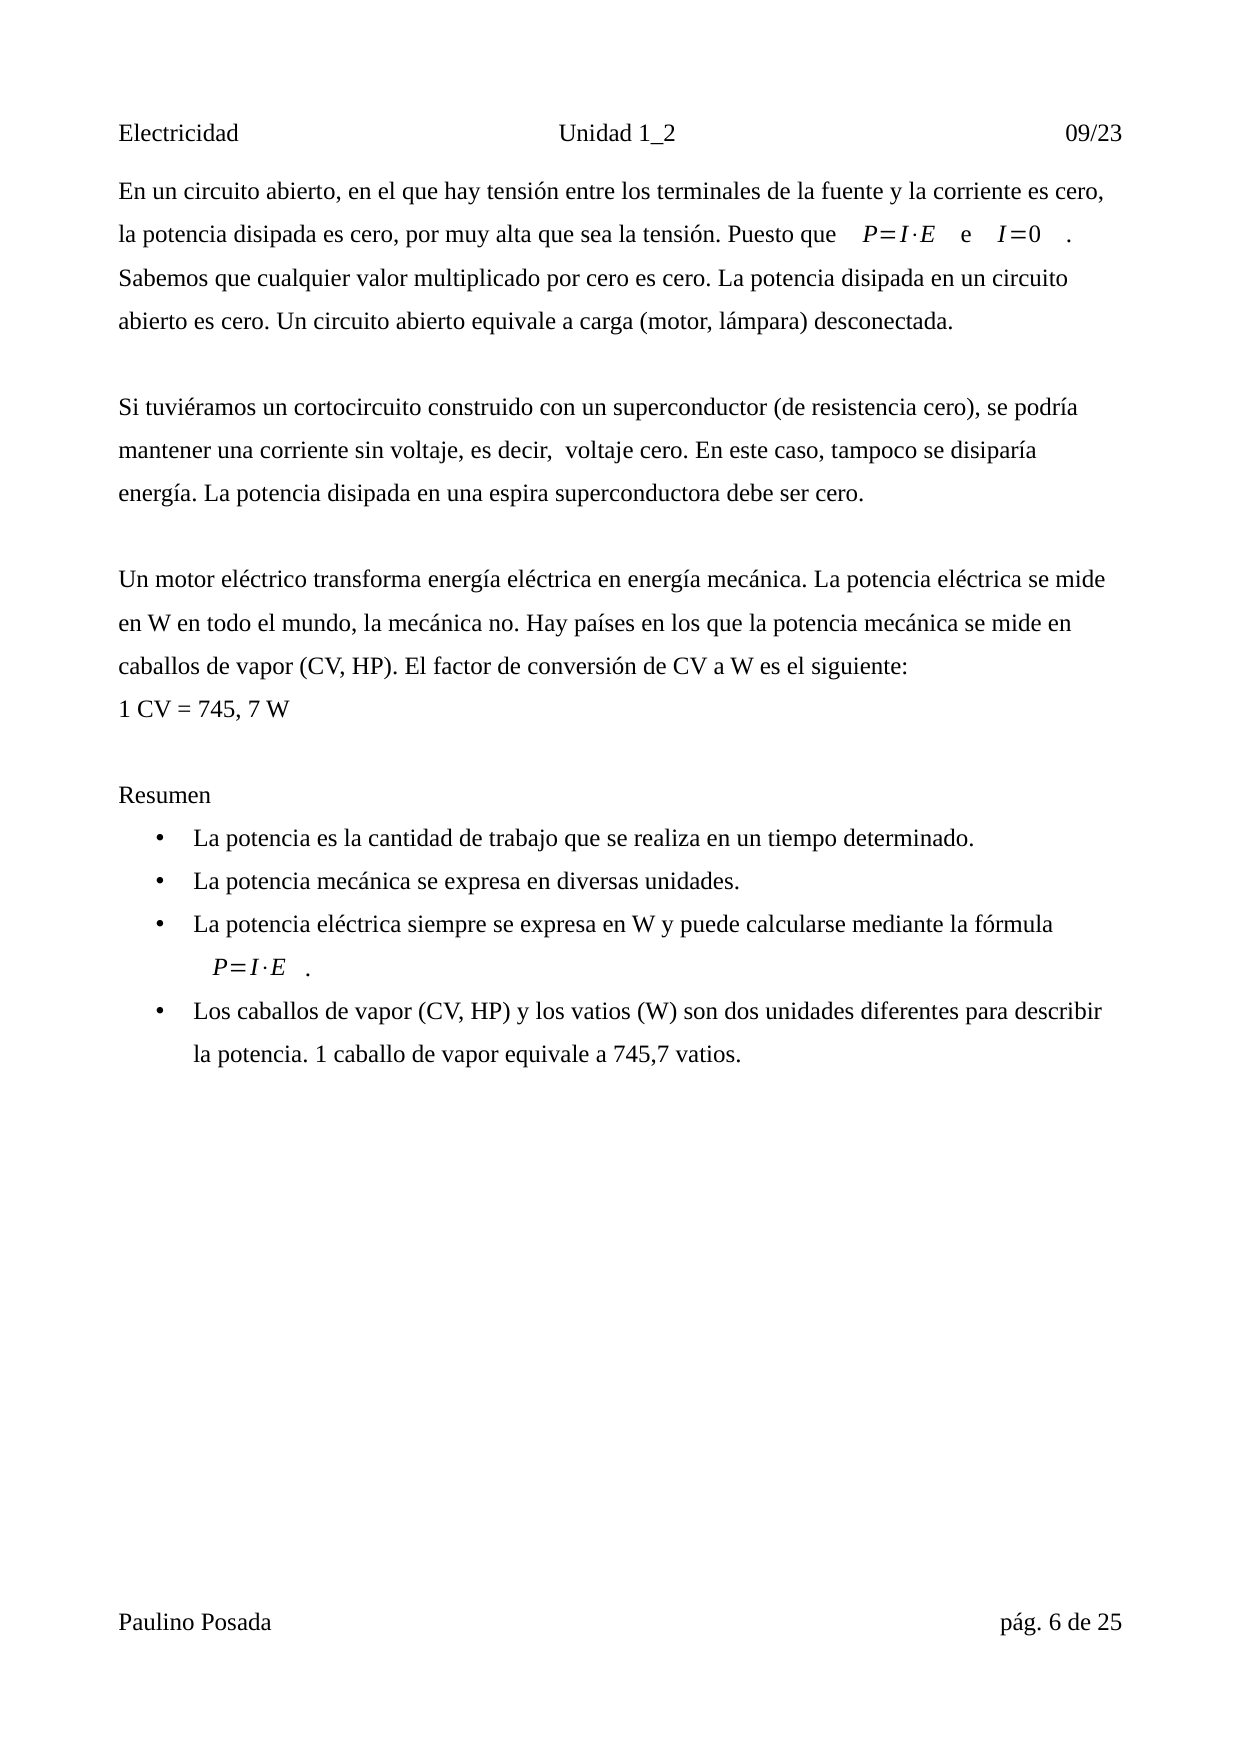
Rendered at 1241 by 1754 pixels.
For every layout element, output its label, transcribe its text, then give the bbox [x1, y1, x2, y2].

list Los caballos de vapor (CV, HP) y los vatios (W) son dos unidades diferentes para describir la potencia. 1 caballo de vapor equivale a 745,7 vatios. [156, 996, 1122, 1068]
text Si tuviéramos un cortocircuito construido con un superconductor (de resistencia cero), se podría mantener una corriente sin voltaje, es decir, voltaje cero. En este caso, tampoco se disiparía energía. La potencia disipada en una espira superconductora debe ser cero. [118, 392, 1122, 507]
list La potencia es la cantidad de trabajo que se realiza en un tiempo determinado. [156, 823, 1122, 852]
list La potencia eléctrica siempre se expresa en W y puede calcularse mediante la fórmula . [156, 909, 1122, 981]
text Un motor eléctrico transforma energía eléctrica en energía mecánica. La potencia eléctrica se mide en W en todo el mundo, la mecánica no. Hay países en los que la potencia mecánica se mide en caballos de vapor (CV, HP). El factor de conversión de CV a W es el siguiente: [118, 564, 1122, 679]
text En un circuito abierto, en el que hay tensión entre los terminales de la fuente y la corriente es cero, la potencia disipada es cero, por muy alta que sea la tensión. Puesto que e . Sabemos que cualquier valor multiplicado por cero es cero. La potencia disipada en un circuito abierto es cero. Un circuito abierto equivale a carga (motor, lámpara) desconectada. [118, 176, 1122, 334]
text Resumen [118, 780, 1122, 809]
list La potencia mecánica se expresa en diversas unidades. [156, 866, 1122, 895]
text 1 CV = 745, 7 W [118, 694, 1122, 723]
